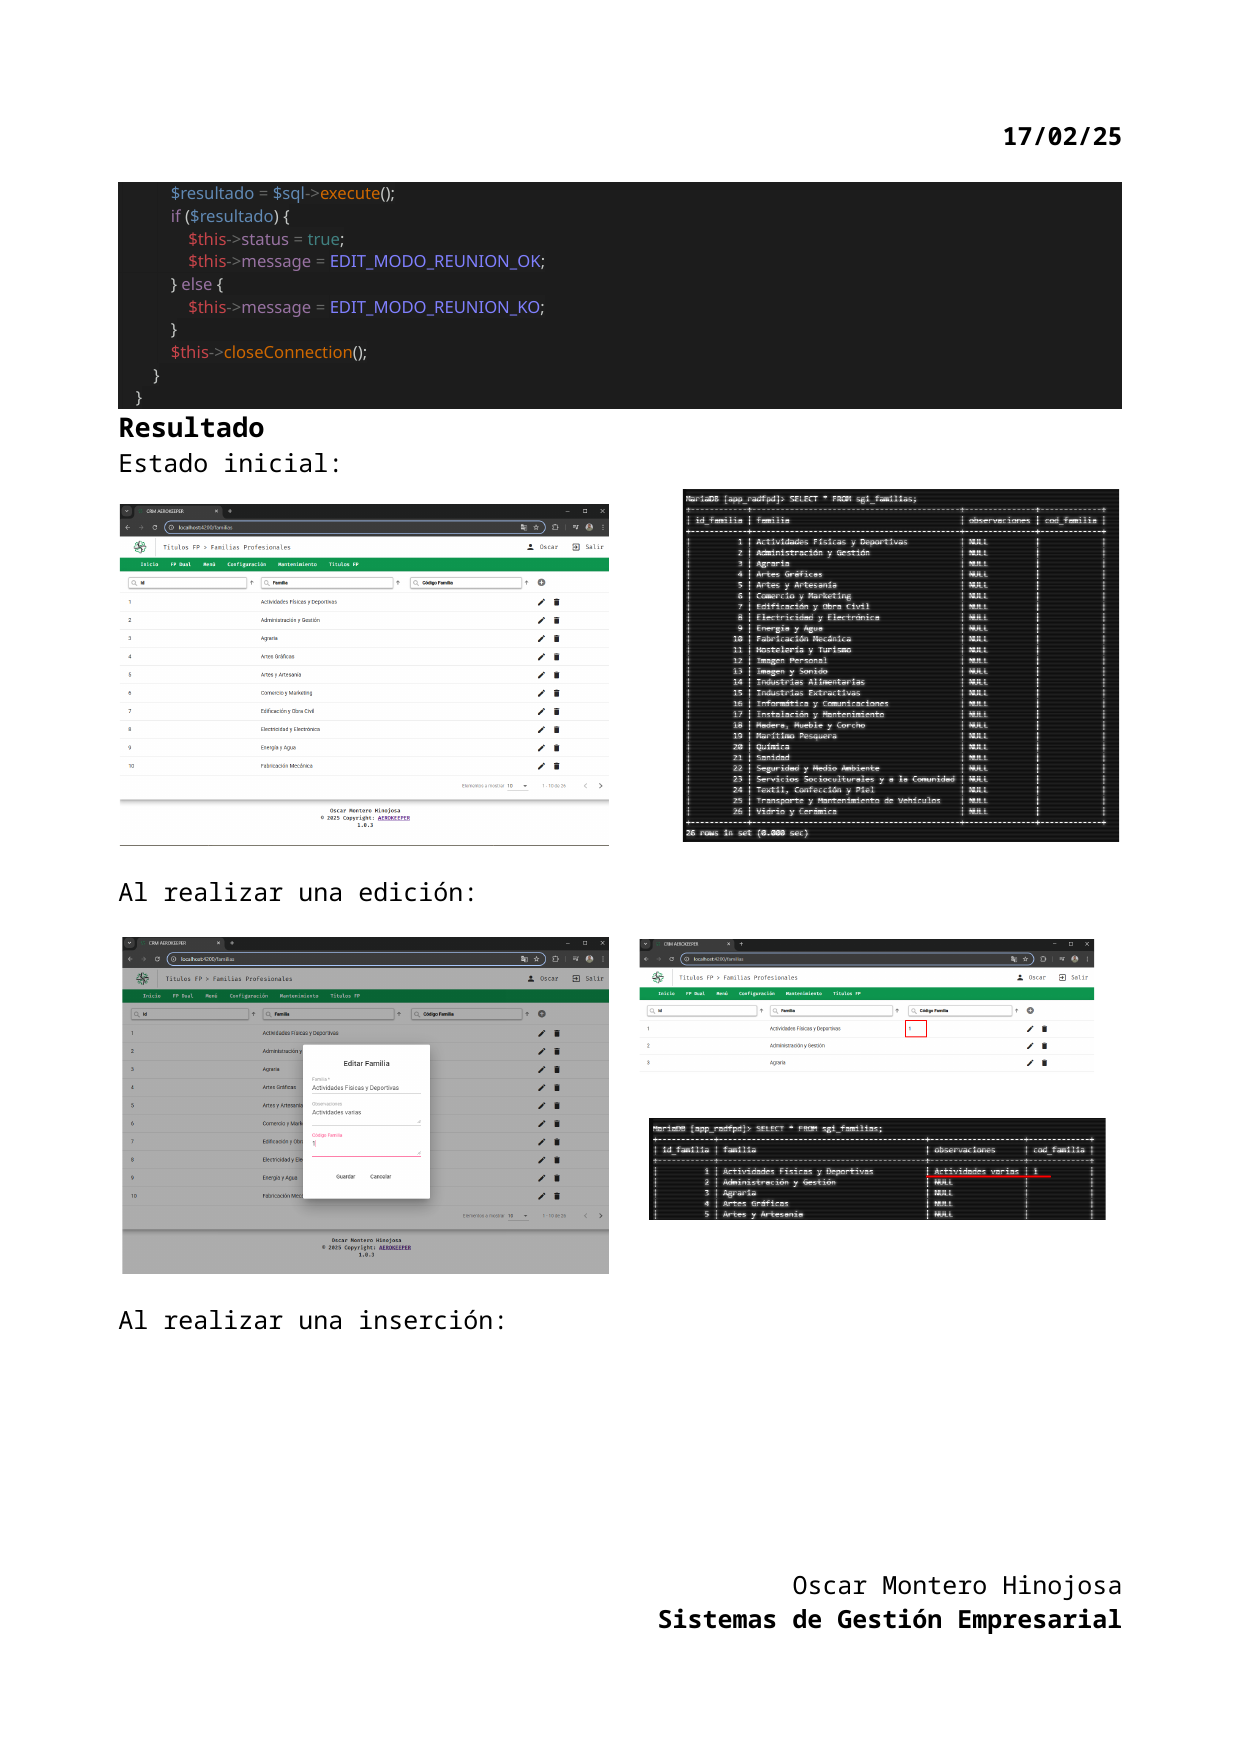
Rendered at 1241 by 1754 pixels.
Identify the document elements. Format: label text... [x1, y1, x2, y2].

text } else { [118, 272, 1122, 295]
text Resultado [118, 409, 1122, 446]
picture [682, 489, 1120, 842]
text $this->message = EDIT_MODO_REUNION_KO; [118, 295, 1122, 318]
text $this->closeConnection(); [118, 341, 1122, 363]
text } [118, 318, 1122, 341]
text $resultado = $sql->execute(); [118, 182, 1122, 204]
text if ($resultado) { [118, 204, 1122, 227]
text Estado inicial: [118, 446, 1122, 480]
picture [119, 504, 609, 846]
text $this->message = EDIT_MODO_REUNION_OK; [118, 250, 1122, 272]
picture [122, 937, 609, 1274]
picture [649, 1118, 1106, 1220]
picture [639, 939, 1095, 1074]
text } [118, 363, 1122, 386]
text } [118, 386, 1122, 409]
text Al realizar una edición: [118, 874, 1122, 908]
text Al realizar una inserción: [118, 1303, 1122, 1337]
text $this->status = true; [118, 227, 1122, 250]
